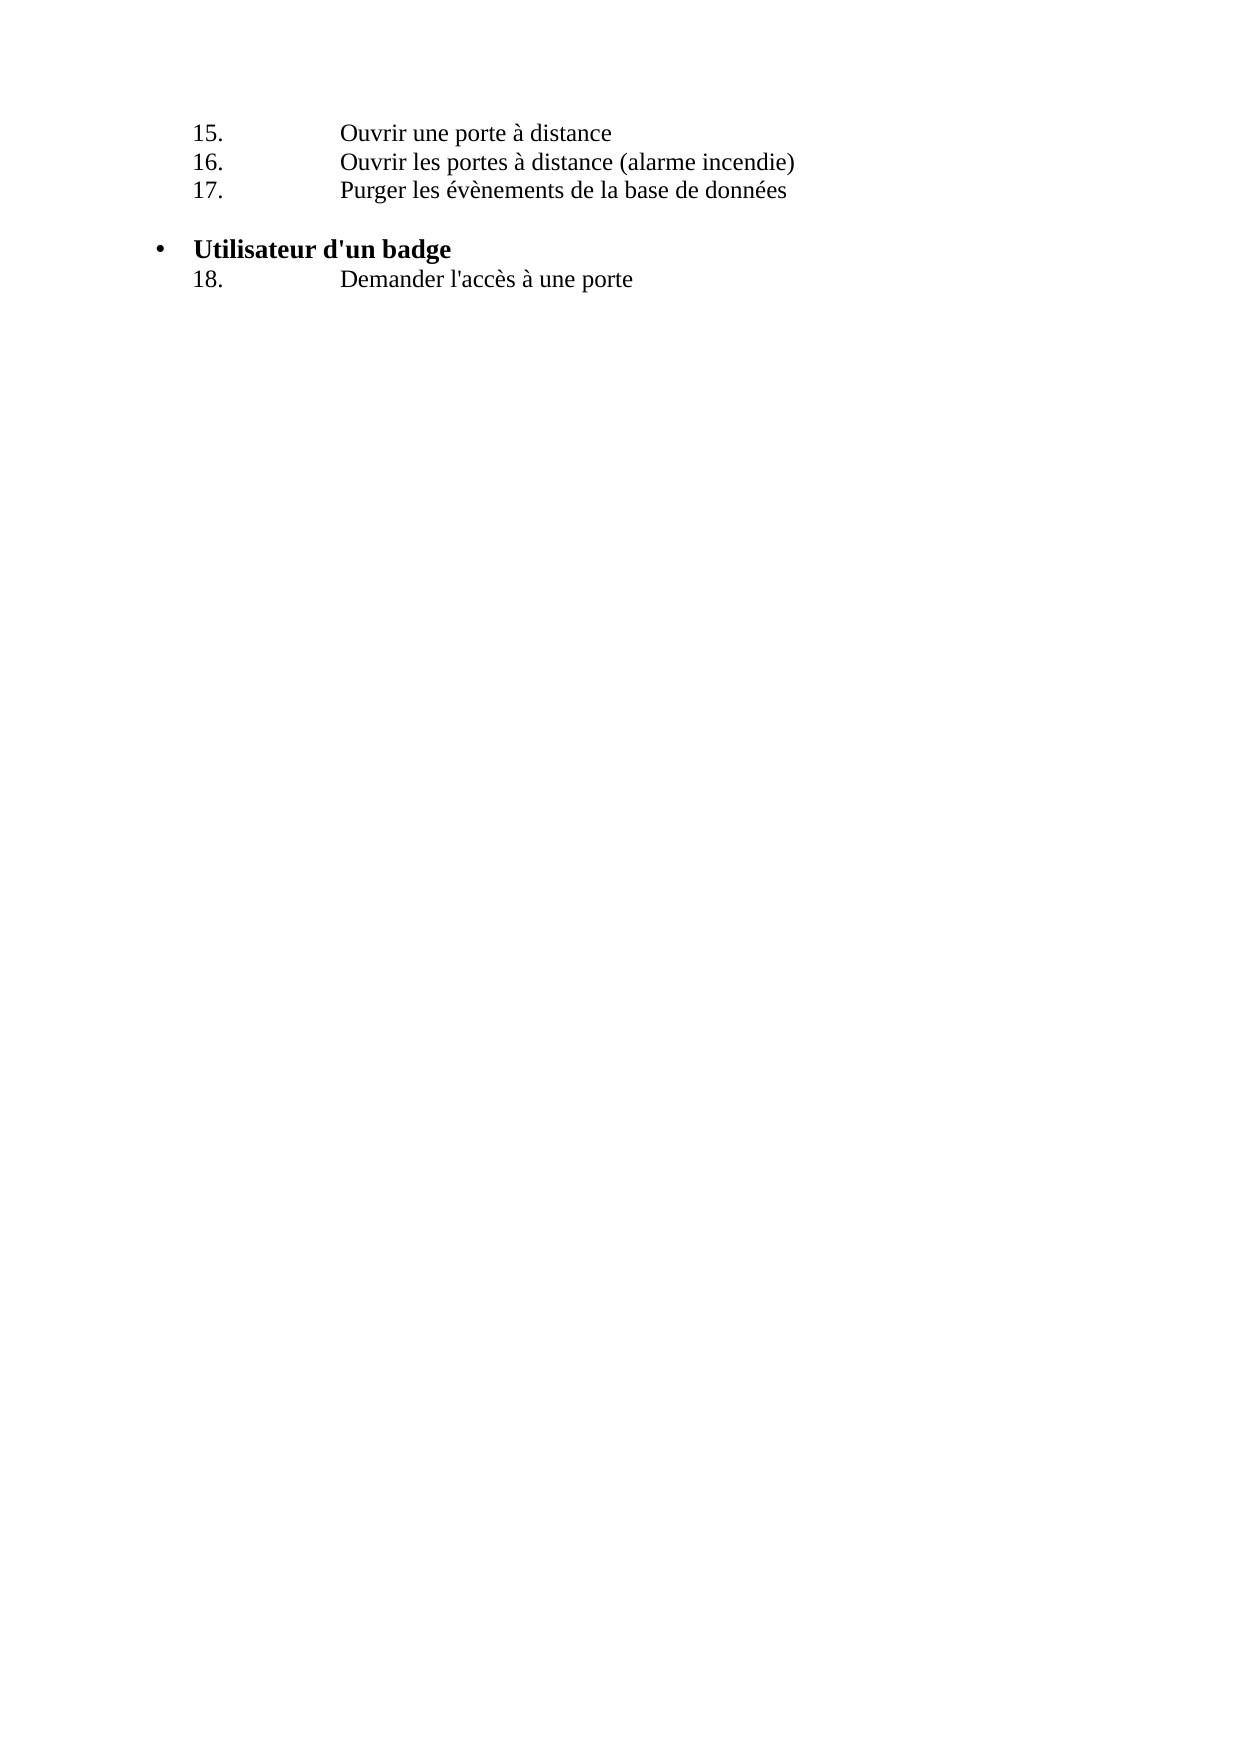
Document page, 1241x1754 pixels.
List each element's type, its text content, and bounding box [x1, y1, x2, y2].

text 16. Ouvrir les portes à distance (alarme incendie) [118, 147, 1122, 176]
text 17. Purger les évènements de la base de données [118, 176, 1122, 204]
text 15. Ouvrir une porte à distance [118, 118, 1122, 147]
list Utilisateur d'un badge [156, 233, 1122, 264]
text 18. Demander l'accès à une porte [118, 264, 1122, 293]
